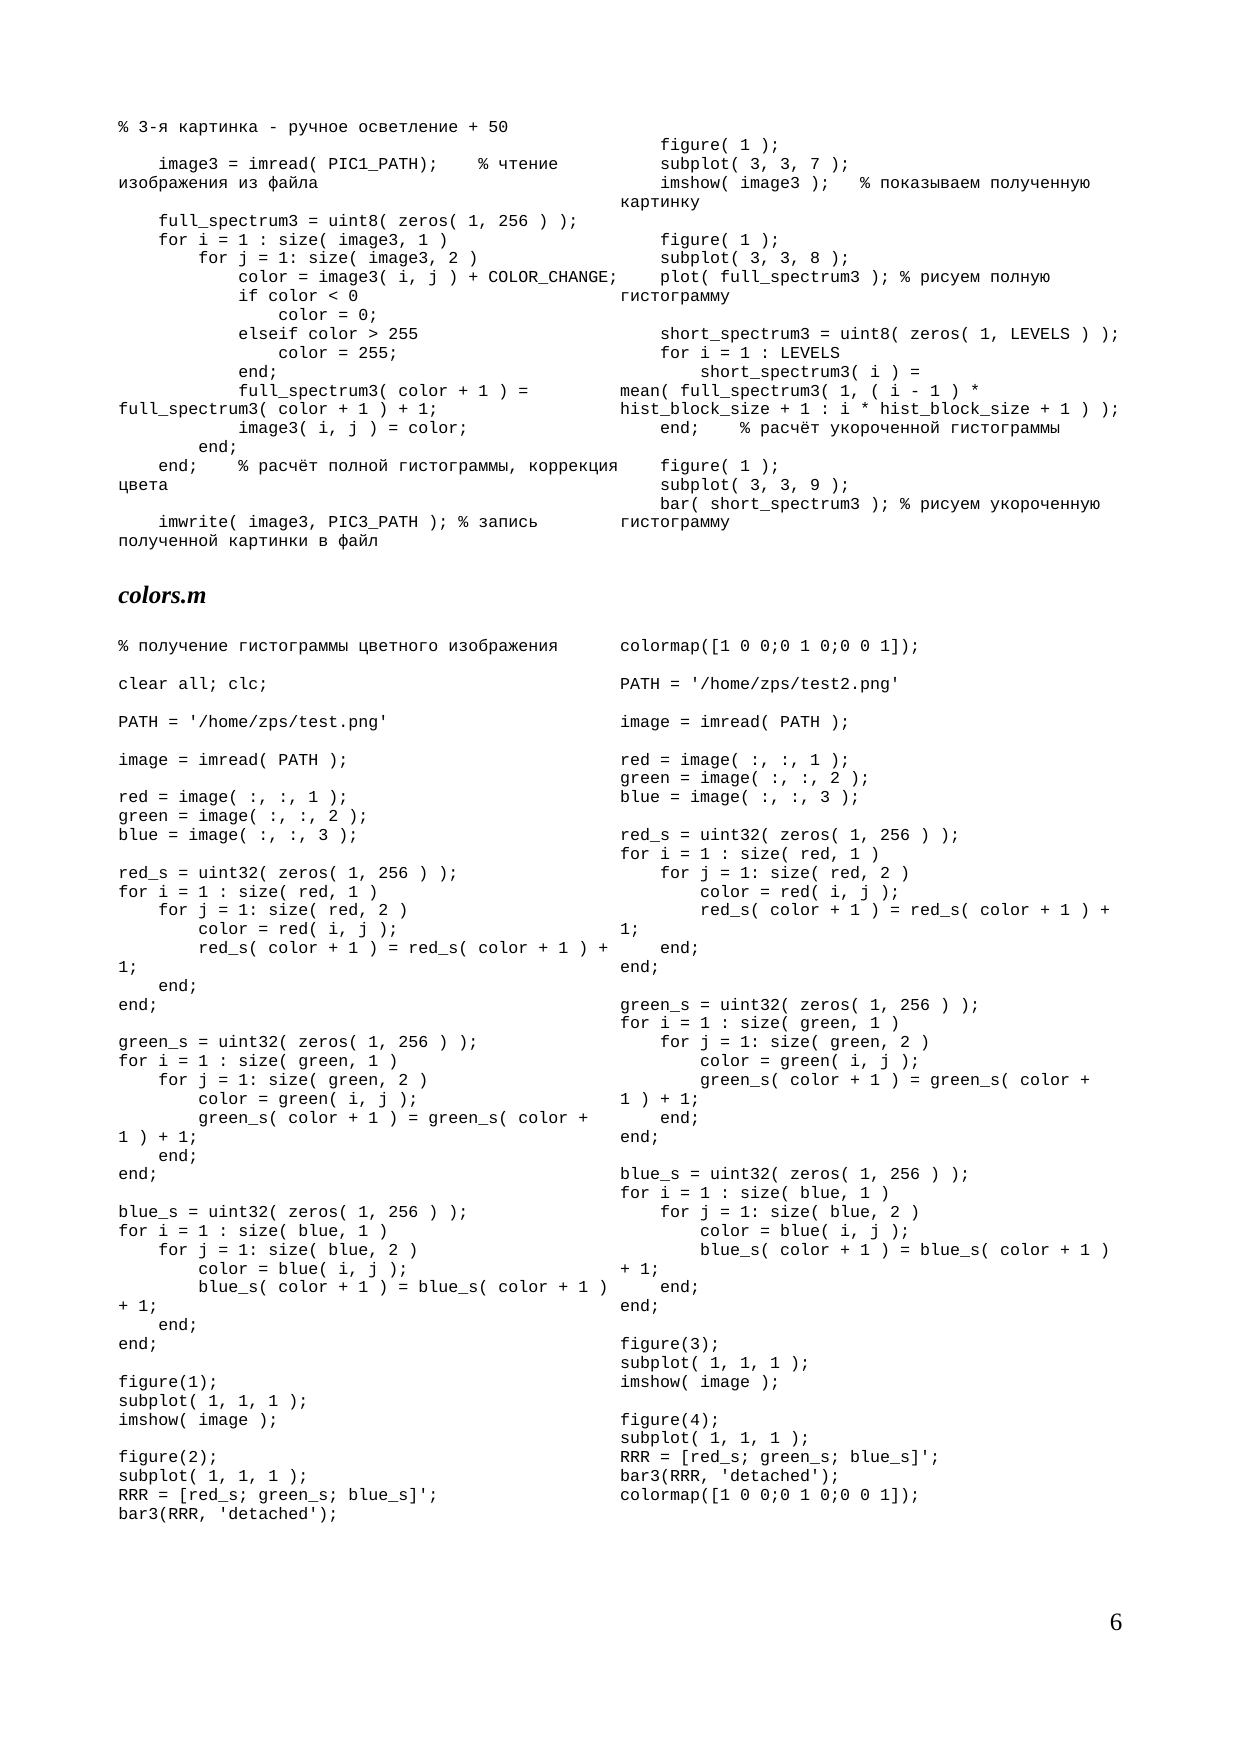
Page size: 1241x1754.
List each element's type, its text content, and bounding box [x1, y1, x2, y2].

text end; [118, 1336, 620, 1354]
text color = 255; [118, 344, 620, 363]
text green = image( :, :, 2 ); [118, 808, 620, 827]
text for j = 1: size( green, 2 ) [118, 1072, 620, 1091]
text image = imread( PATH ); [118, 751, 620, 770]
text imshow( image3 ); % показываем полученную картинку [620, 175, 1122, 212]
text figure( 1 ); [620, 457, 1122, 476]
text subplot( 1, 1, 1 ); [118, 1392, 620, 1411]
text for i = 1 : size( red, 1 ) [620, 845, 1122, 864]
text green = image( :, :, 2 ); [620, 770, 1122, 789]
text green_s = uint32( zeros( 1, 256 ) ); [118, 1034, 620, 1053]
text PATH = '/home/zps/test.png' [118, 713, 620, 732]
text red = image( :, :, 1 ); [118, 789, 620, 808]
text imshow( image ); [620, 1373, 1122, 1392]
text subplot( 3, 3, 9 ); [620, 476, 1122, 495]
text image = imread( PATH ); [620, 713, 1122, 732]
text end; % расчёт полной гистограммы, коррекция цвета [118, 457, 620, 495]
text for j = 1: size( blue, 2 ) [620, 1204, 1122, 1222]
text colors.m [118, 581, 1122, 609]
text end; [620, 958, 1122, 977]
text bar3(RRR, 'detached'); [118, 1505, 620, 1524]
text green_s( color + 1 ) = green_s( color + 1 ) + 1; [118, 1109, 620, 1147]
text if color < 0 [118, 288, 620, 307]
text bar( short_spectrum3 ); % рисуем укороченную гистограмму [620, 495, 1122, 533]
text colormap([1 0 0;0 1 0;0 0 1]); [620, 1486, 1122, 1505]
text end; [118, 1317, 620, 1336]
text bar3(RRR, 'detached'); [620, 1468, 1122, 1486]
text end; [620, 1109, 1122, 1128]
text subplot( 1, 1, 1 ); [118, 1468, 620, 1486]
text red_s( color + 1 ) = red_s( color + 1 ) + 1; [620, 902, 1122, 940]
text plot( full_spectrum3 ); % рисуем полную гистограмму [620, 269, 1122, 307]
text end; [620, 1279, 1122, 1298]
text color = image3( i, j ) + COLOR_CHANGE; [118, 269, 620, 288]
text figure( 1 ); [620, 137, 1122, 156]
text blue_s( color + 1 ) = blue_s( color + 1 ) + 1; [620, 1241, 1122, 1279]
text color = red( i, j ); [620, 883, 1122, 902]
text imwrite( image3, PIC3_PATH ); % запись полученной картинки в файл [118, 514, 620, 552]
text end; % расчёт укороченной гистограммы [620, 420, 1122, 439]
text end; [118, 1147, 620, 1166]
text color = blue( i, j ); [620, 1222, 1122, 1241]
text for i = 1 : size( blue, 1 ) [620, 1185, 1122, 1204]
text % 3-я картинка - ручное осветление + 50 [118, 118, 620, 137]
text green_s = uint32( zeros( 1, 256 ) ); [620, 996, 1122, 1015]
text subplot( 3, 3, 8 ); [620, 250, 1122, 269]
text full_spectrum3 = uint8( zeros( 1, 256 ) ); [118, 212, 620, 231]
text color = 0; [118, 307, 620, 326]
text end; [118, 363, 620, 382]
text red_s( color + 1 ) = red_s( color + 1 ) + 1; [118, 940, 620, 977]
text image3( i, j ) = color; [118, 420, 620, 439]
text clear all; clc; [118, 676, 620, 694]
text image3 = imread( PIC1_PATH); % чтение изображения из файла [118, 156, 620, 193]
text for j = 1: size( red, 2 ) [118, 902, 620, 921]
text short_spectrum3 = uint8( zeros( 1, LEVELS ) ); [620, 326, 1122, 344]
text for i = 1 : size( blue, 1 ) [118, 1222, 620, 1241]
text color = green( i, j ); [118, 1091, 620, 1109]
text red = image( :, :, 1 ); [620, 751, 1122, 770]
text end; [620, 1128, 1122, 1147]
text elseif color > 255 [118, 326, 620, 344]
text RRR = [red_s; green_s; blue_s]'; [620, 1449, 1122, 1468]
text figure(4); [620, 1411, 1122, 1430]
text % получение гистограммы цветного изображения [118, 638, 620, 657]
text blue_s( color + 1 ) = blue_s( color + 1 ) + 1; [118, 1279, 620, 1317]
text color = blue( i, j ); [118, 1260, 620, 1279]
text end; [118, 996, 620, 1015]
text end; [118, 1166, 620, 1185]
text figure( 1 ); [620, 231, 1122, 250]
text for i = 1 : size( image3, 1 ) [118, 231, 620, 250]
text for j = 1: size( red, 2 ) [620, 864, 1122, 883]
text blue = image( :, :, 3 ); [620, 789, 1122, 808]
text imshow( image ); [118, 1411, 620, 1430]
text blue = image( :, :, 3 ); [118, 827, 620, 845]
text end; [118, 977, 620, 996]
text color = green( i, j ); [620, 1053, 1122, 1072]
text subplot( 3, 3, 7 ); [620, 156, 1122, 175]
text figure(1); [118, 1373, 620, 1392]
text green_s( color + 1 ) = green_s( color + 1 ) + 1; [620, 1072, 1122, 1109]
text red_s = uint32( zeros( 1, 256 ) ); [118, 864, 620, 883]
text full_spectrum3( color + 1 ) = full_spectrum3( color + 1 ) + 1; [118, 382, 620, 420]
text figure(3); [620, 1336, 1122, 1354]
text for j = 1: size( image3, 2 ) [118, 250, 620, 269]
text PATH = '/home/zps/test2.png' [620, 676, 1122, 694]
text blue_s = uint32( zeros( 1, 256 ) ); [620, 1166, 1122, 1185]
text RRR = [red_s; green_s; blue_s]'; [118, 1486, 620, 1505]
text color = red( i, j ); [118, 921, 620, 940]
text figure(2); [118, 1449, 620, 1468]
text end; [620, 940, 1122, 958]
text colormap([1 0 0;0 1 0;0 0 1]); [620, 638, 1122, 657]
text end; [620, 1298, 1122, 1317]
text for j = 1: size( blue, 2 ) [118, 1241, 620, 1260]
text for j = 1: size( green, 2 ) [620, 1034, 1122, 1053]
text red_s = uint32( zeros( 1, 256 ) ); [620, 827, 1122, 845]
text for i = 1 : size( green, 1 ) [620, 1015, 1122, 1034]
text subplot( 1, 1, 1 ); [620, 1430, 1122, 1449]
text short_spectrum3( i ) = mean( full_spectrum3( 1, ( i - 1 ) * hist_block_size + 1 : i * hist_block_size + 1 ) ); [620, 363, 1122, 420]
text blue_s = uint32( zeros( 1, 256 ) ); [118, 1204, 620, 1222]
text for i = 1 : size( green, 1 ) [118, 1053, 620, 1072]
text subplot( 1, 1, 1 ); [620, 1354, 1122, 1373]
text for i = 1 : size( red, 1 ) [118, 883, 620, 902]
text for i = 1 : LEVELS [620, 344, 1122, 363]
text end; [118, 439, 620, 457]
